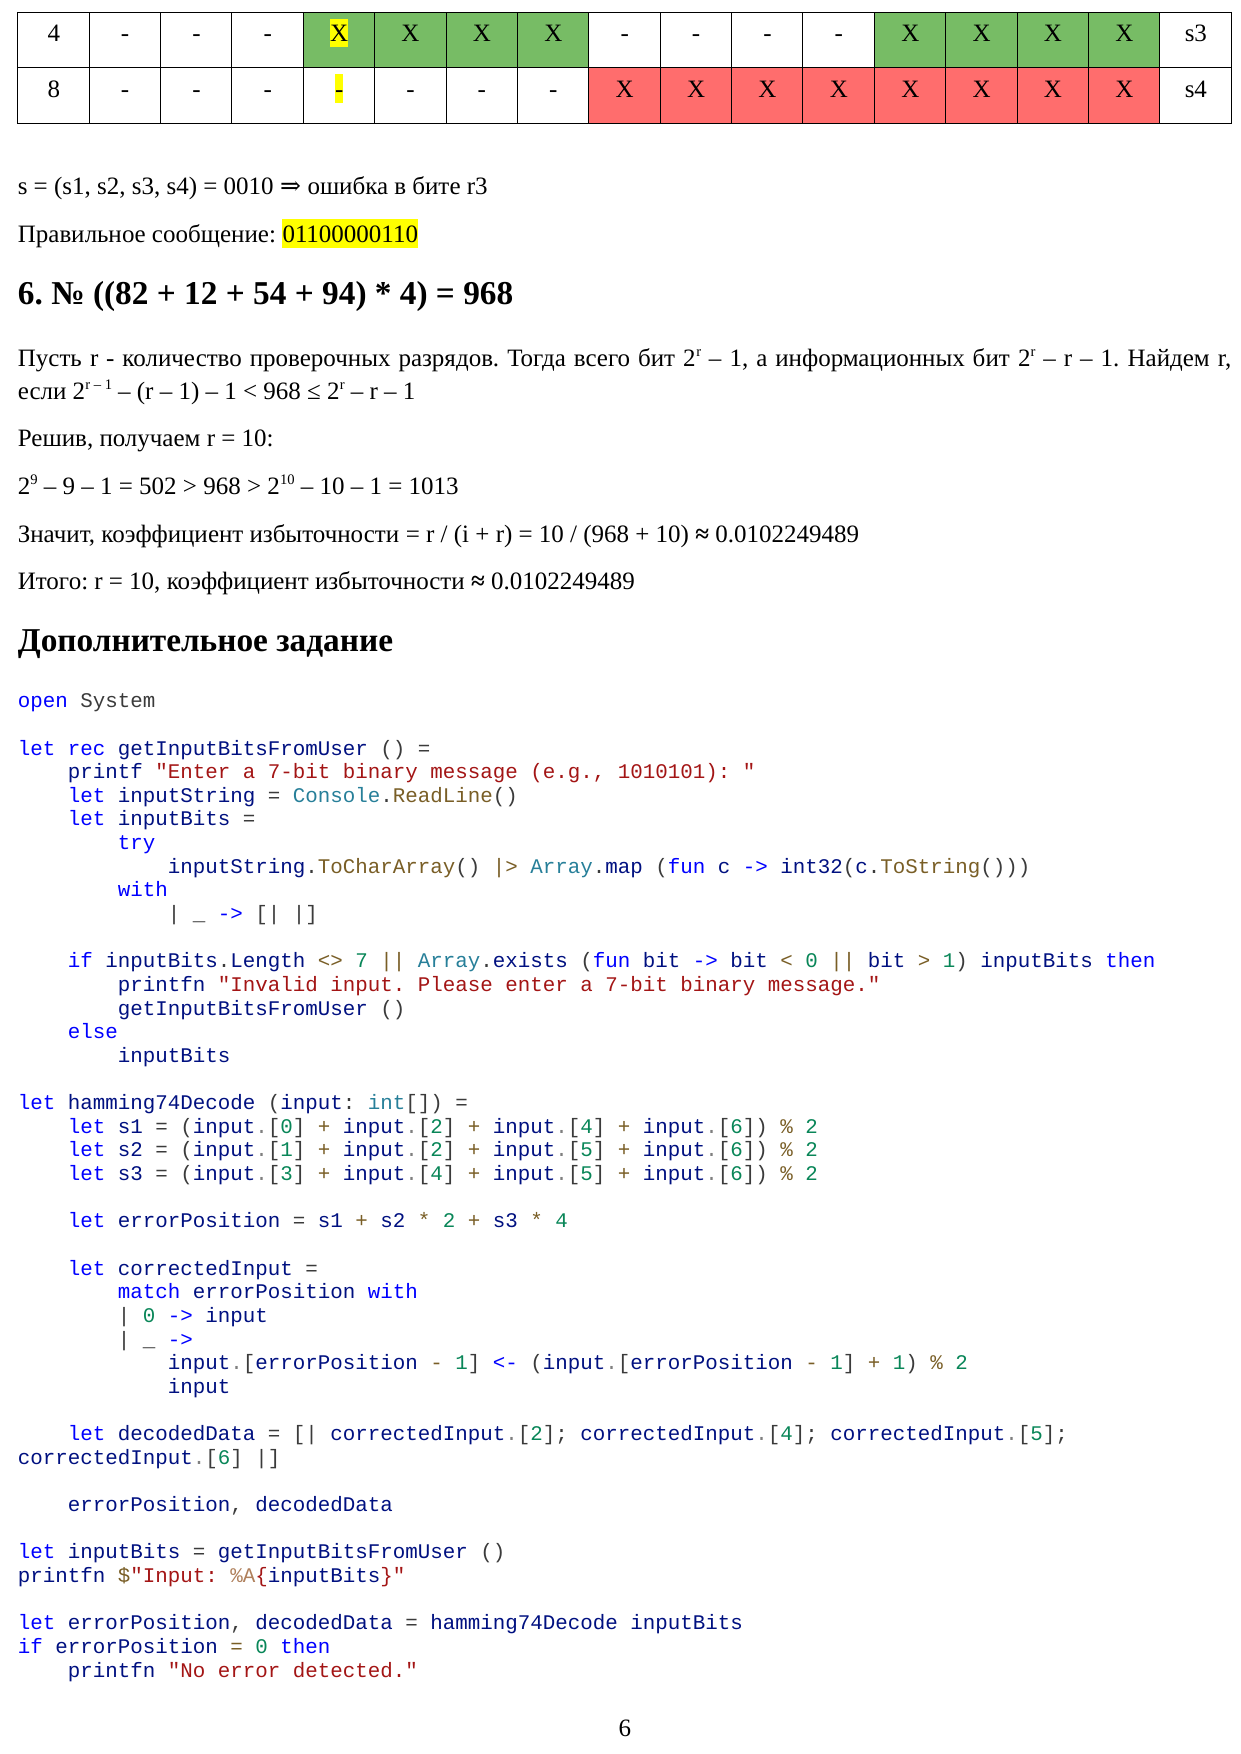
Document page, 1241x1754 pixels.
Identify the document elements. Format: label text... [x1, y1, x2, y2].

table_cell - [803, 13, 874, 67]
text Итого: r = 10, коэффициент избыточности ≈ 0.0102249489 [18, 566, 1231, 595]
table_cell X [661, 68, 731, 123]
table_cell - [589, 13, 660, 67]
text s = (s1, s2, s3, s4) = 0010 ⇒ ошибка в бите r3 [18, 171, 1231, 200]
table_cell - [90, 68, 160, 123]
table_cell X [875, 68, 945, 123]
table_cell - [161, 68, 231, 123]
table_cell 8 [18, 68, 89, 123]
table_cell X [946, 68, 1017, 123]
text Значит, коэффициент избыточности = r / (i + r) = 10 / (968 + 10) ≈ 0.0102249489 [18, 519, 1231, 547]
table_cell - [375, 68, 446, 123]
table_cell - [90, 13, 160, 67]
text Пусть r - количество проверочных разрядов. Тогда всего бит 2r – 1, а информационных бит 2r – r – 1. Найдем r, если 2r – 1 – (r – 1) – 1 < 968 ≤ 2r – r – 1 [18, 343, 1231, 405]
table_cell - [161, 13, 231, 67]
table_cell 4 [18, 13, 89, 67]
table_cell - [732, 13, 802, 67]
table_cell s3 [1160, 13, 1231, 67]
table_cell - [232, 13, 303, 67]
table_cell X [589, 68, 660, 123]
text open System let rec getInputBitsFromUser () = printf "Enter a 7-bit binary message (e.g., 1010101): " let inputString = Console.ReadLine() let inputBits = try inputString.ToCharArray() |> Array.map (fun c -> int32(c.ToString())) with | _ -> [| |] if inputBits.Length <> 7 || Array.exists (fun bit -> bit < 0 || bit > 1) inputBits then printfn "Invalid input. Please enter a 7-bit binary message." getInputBitsFromUser () else inputBits let hamming74Decode (input: int[]) = let s1 = (input.[0] + input.[2] + input.[4] + input.[6]) % 2 let s2 = (input.[1] + input.[2] + input.[5] + input.[6]) % 2 let s3 = (input.[3] + input.[4] + input.[5] + input.[6]) % 2 let errorPosition = s1 + s2 * 2 + s3 * 4 let correctedInput = match errorPosition with | 0 -> input | _ -> input.[errorPosition - 1] <- (input.[errorPosition - 1] + 1) % 2 input let decodedData = [| correctedInput.[2]; correctedInput.[4]; correctedInput.[5]; correctedInput.[6] |] errorPosition, decodedData let inputBits = getInputBitsFromUser () printfn $"Input: %A{inputBits}" let errorPosition, decodedData = hamming74Decode inputBits if errorPosition = 0 then printfn "No error detected." [18, 690, 1231, 1683]
text Решив, получаем r = 10: [18, 423, 1231, 452]
subtitle Дополнительное задание [18, 620, 1231, 658]
table_cell X [447, 13, 517, 67]
table_cell - [232, 68, 303, 123]
table_cell X [1018, 68, 1088, 123]
table_cell s4 [1160, 68, 1231, 123]
table_cell - [447, 68, 517, 123]
table_cell - [661, 13, 731, 67]
table_cell - [518, 68, 588, 123]
table_cell - [304, 68, 374, 123]
text Правильное сообщение: 01100000110 [18, 219, 1231, 248]
table_cell X [1089, 13, 1159, 67]
table_cell X [518, 13, 588, 67]
table_cell X [875, 13, 945, 67]
table_cell X [946, 13, 1017, 67]
table_cell X [1018, 13, 1088, 67]
table_cell X [375, 13, 446, 67]
subtitle 6. № ((82 + 12 + 54 + 94) * 4) = 968 [18, 273, 1231, 311]
text 29 – 9 – 1 = 502 > 968 > 210 – 10 – 1 = 1013 [18, 471, 1231, 500]
table_cell X [732, 68, 802, 123]
table_cell X [304, 13, 374, 67]
table_cell X [1089, 68, 1159, 123]
table_cell X [803, 68, 874, 123]
